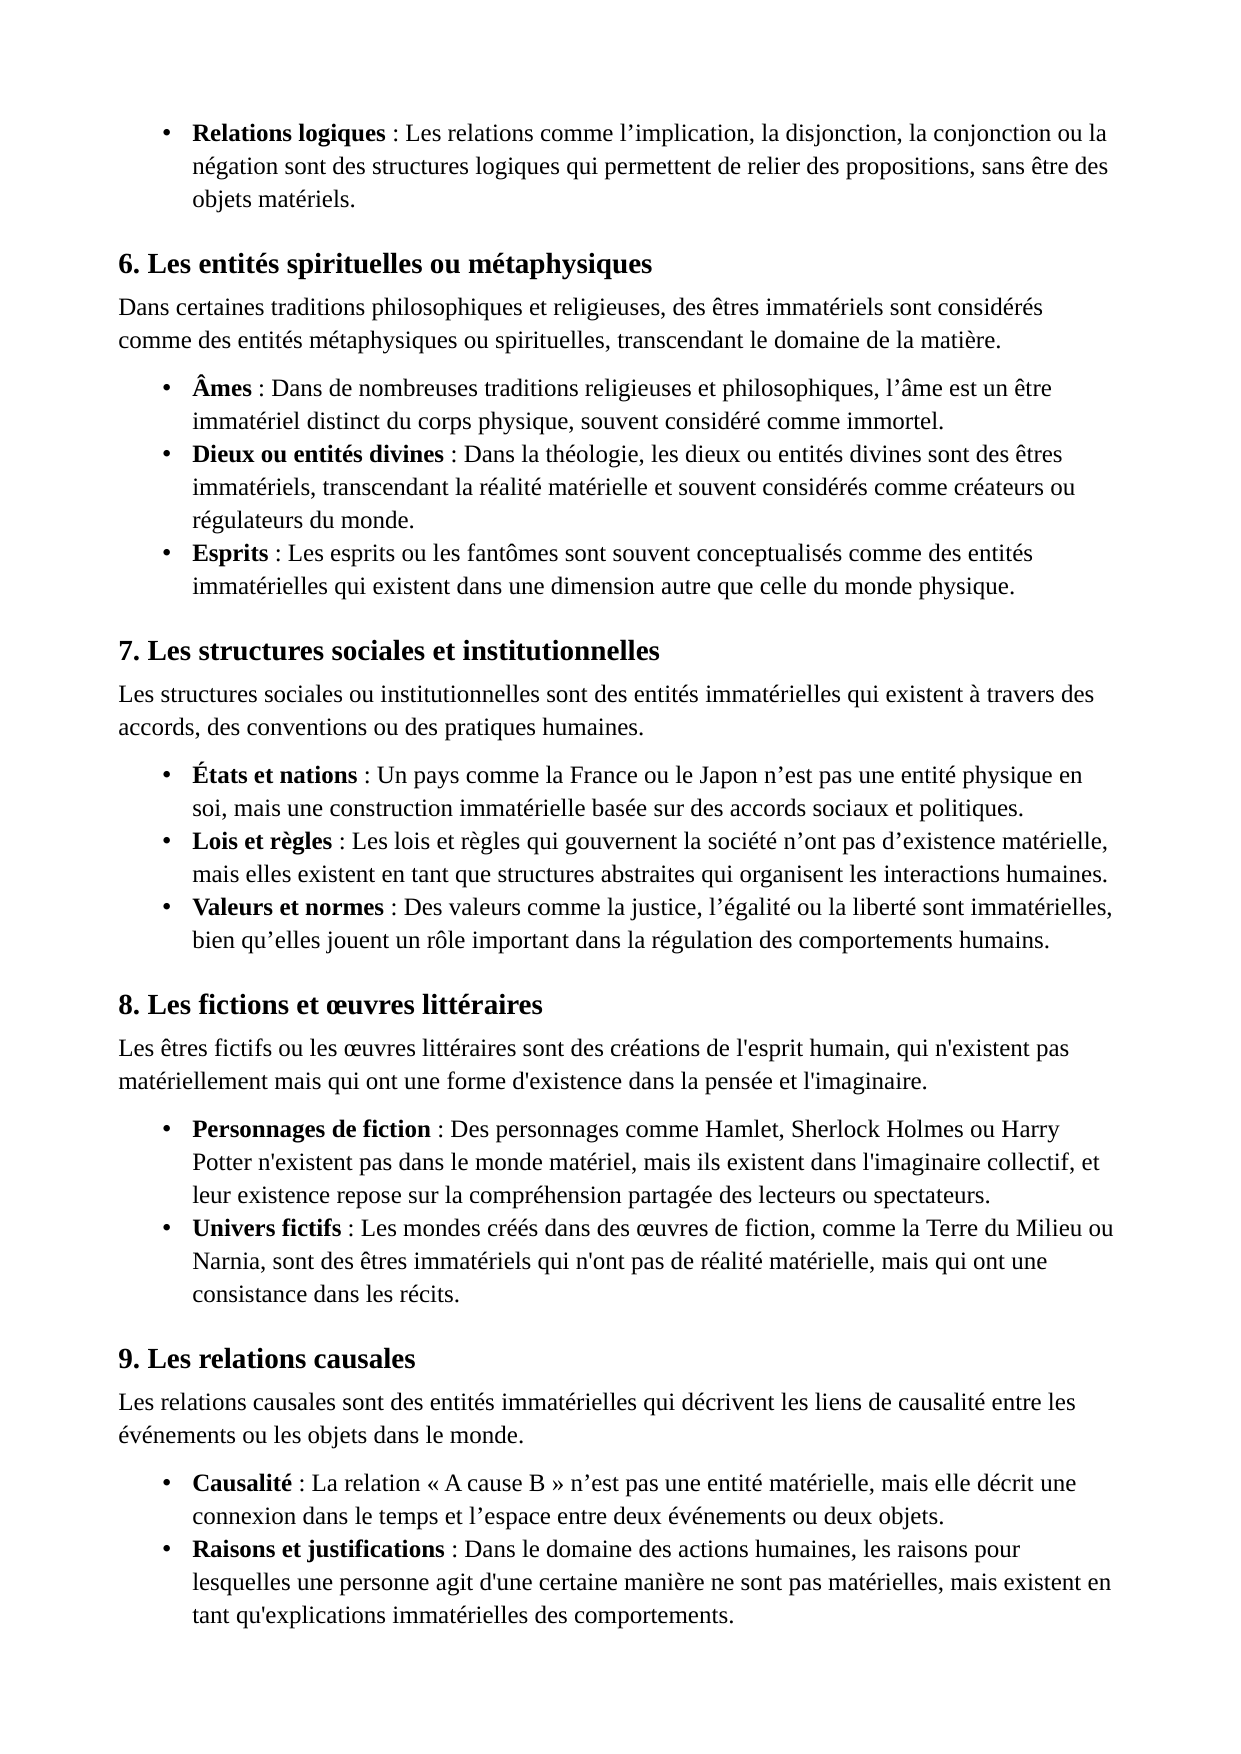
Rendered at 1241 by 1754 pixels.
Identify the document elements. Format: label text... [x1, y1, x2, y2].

list Dieux ou entités divines : Dans la théologie, les dieux ou entités divines sont des êtres immatériels, transcendant la réalité matérielle et souvent considérés comme créateurs ou régulateurs du monde. [162, 439, 1122, 534]
text Les structures sociales ou institutionnelles sont des entités immatérielles qui existent à travers des accords, des conventions ou des pratiques humaines. [118, 679, 1122, 741]
list Raisons et justifications : Dans le domaine des actions humaines, les raisons pour lesquelles une personne agit d'une certaine manière ne sont pas matérielles, mais existent en tant qu'explications immatérielles des comportements. [162, 1534, 1122, 1629]
list Relations logiques : Les relations comme l’implication, la disjonction, la conjonction ou la négation sont des structures logiques qui permettent de relier des propositions, sans être des objets matériels. [162, 118, 1122, 213]
subtitle 7. Les structures sociales et institutionnelles [118, 633, 1122, 667]
list Esprits : Les esprits ou les fantômes sont souvent conceptualisés comme des entités immatérielles qui existent dans une dimension autre que celle du monde physique. [162, 538, 1122, 600]
list Valeurs et normes : Des valeurs comme la justice, l’égalité ou la liberté sont immatérielles, bien qu’elles jouent un rôle important dans la régulation des comportements humains. [162, 892, 1122, 954]
list Causalité : La relation « A cause B » n’est pas une entité matérielle, mais elle décrit une connexion dans le temps et l’espace entre deux événements ou deux objets. [162, 1468, 1122, 1530]
list Personnages de fiction : Des personnages comme Hamlet, Sherlock Holmes ou Harry Potter n'existent pas dans le monde matériel, mais ils existent dans l'imaginaire collectif, et leur existence repose sur la compréhension partagée des lecteurs ou spectateurs. [162, 1114, 1122, 1209]
subtitle 6. Les entités spirituelles ou métaphysiques [118, 246, 1122, 280]
text Les relations causales sont des entités immatérielles qui décrivent les liens de causalité entre les événements ou les objets dans le monde. [118, 1387, 1122, 1449]
subtitle 9. Les relations causales [118, 1341, 1122, 1375]
list Univers fictifs : Les mondes créés dans des œuvres de fiction, comme la Terre du Milieu ou Narnia, sont des êtres immatériels qui n'ont pas de réalité matérielle, mais qui ont une consistance dans les récits. [162, 1213, 1122, 1308]
text Dans certaines traditions philosophiques et religieuses, des êtres immatériels sont considérés comme des entités métaphysiques ou spirituelles, transcendant le domaine de la matière. [118, 292, 1122, 354]
list Lois et règles : Les lois et règles qui gouvernent la société n’ont pas d’existence matérielle, mais elles existent en tant que structures abstraites qui organisent les interactions humaines. [162, 826, 1122, 888]
list Âmes : Dans de nombreuses traditions religieuses et philosophiques, l’âme est un être immatériel distinct du corps physique, souvent considéré comme immortel. [162, 373, 1122, 435]
list États et nations : Un pays comme la France ou le Japon n’est pas une entité physique en soi, mais une construction immatérielle basée sur des accords sociaux et politiques. [162, 760, 1122, 822]
text Les êtres fictifs ou les œuvres littéraires sont des créations de l'esprit humain, qui n'existent pas matériellement mais qui ont une forme d'existence dans la pensée et l'imaginaire. [118, 1033, 1122, 1095]
subtitle 8. Les fictions et œuvres littéraires [118, 987, 1122, 1021]
